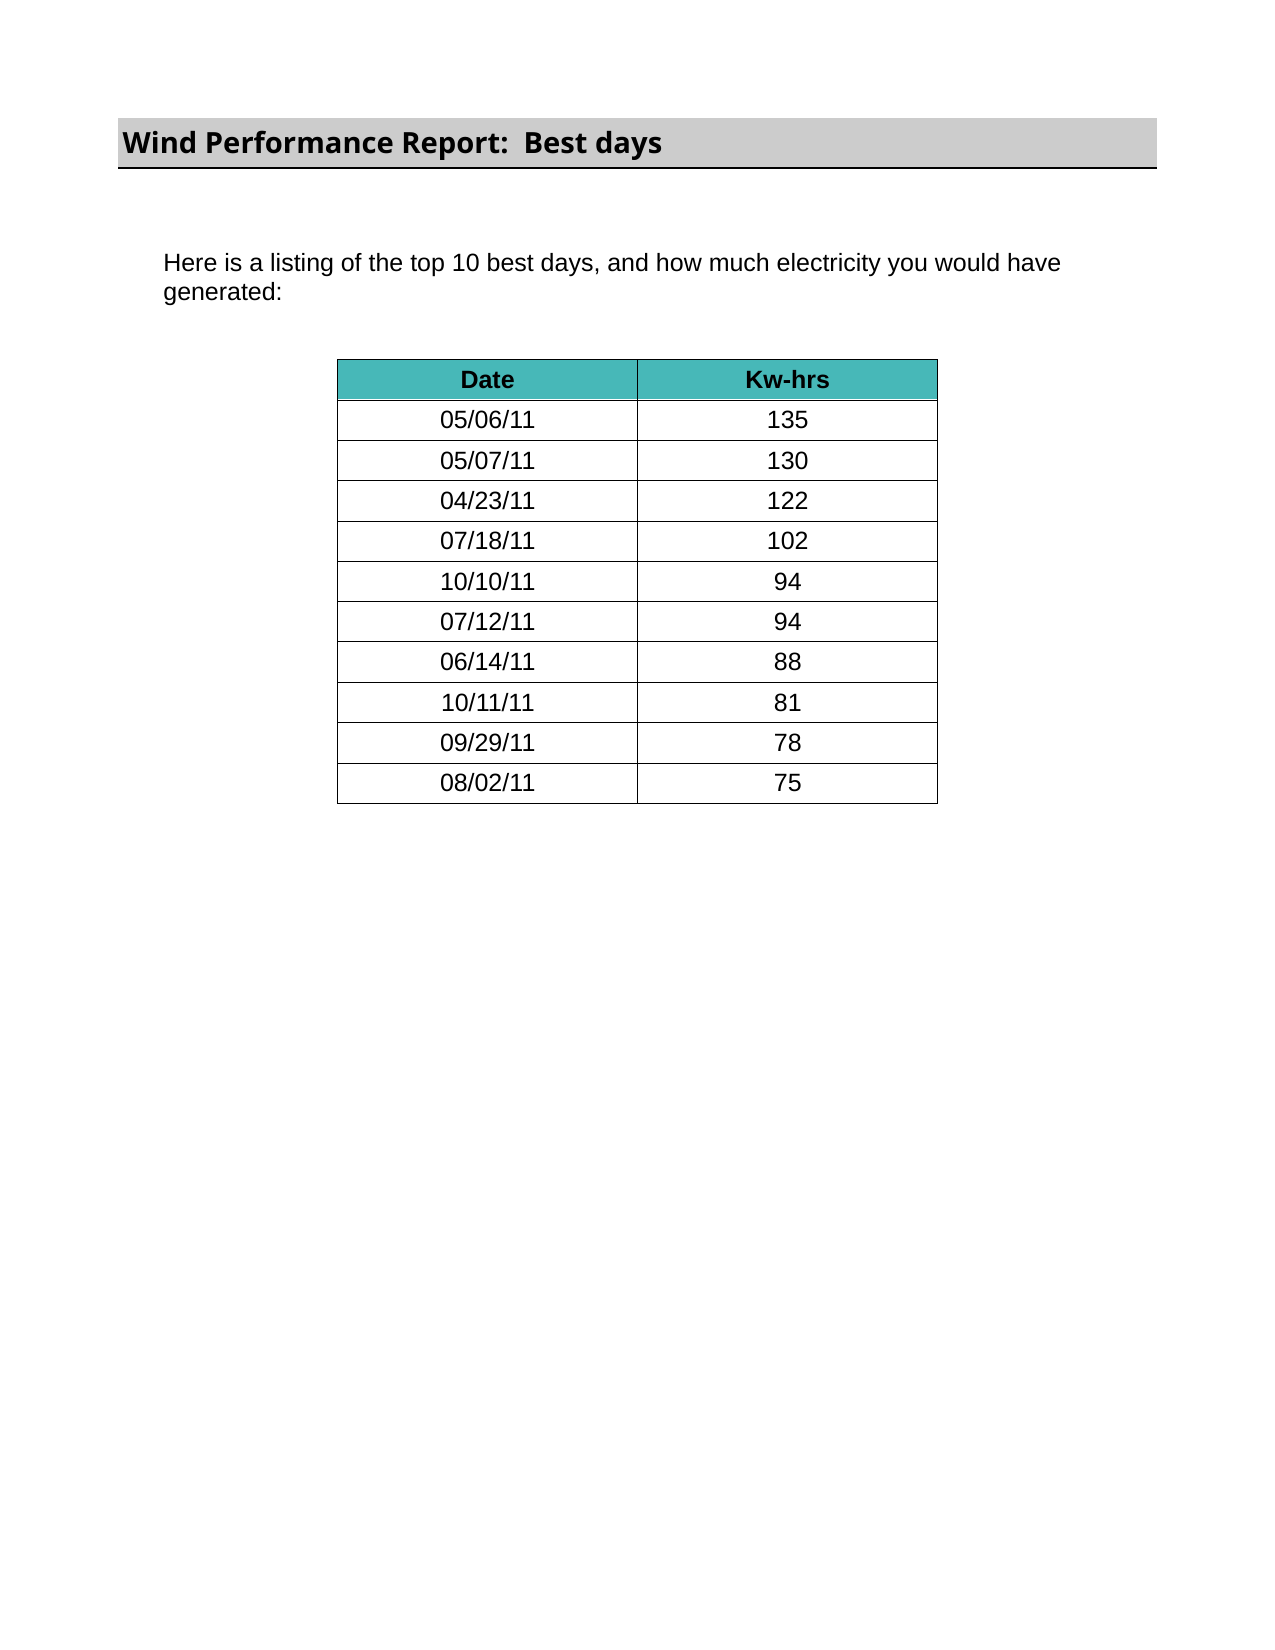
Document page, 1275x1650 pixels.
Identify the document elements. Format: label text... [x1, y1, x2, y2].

table_cell 122 [638, 481, 937, 521]
table_cell 88 [638, 642, 937, 682]
table_cell 05/06/11 [338, 401, 637, 440]
table_cell 10/11/11 [338, 683, 637, 722]
table_cell 102 [638, 522, 937, 561]
table_cell 94 [638, 562, 937, 601]
table_cell 10/10/11 [338, 562, 637, 601]
table_cell 07/18/11 [338, 522, 637, 561]
table_cell 135 [638, 401, 937, 440]
table_cell 94 [638, 602, 937, 641]
table_cell 09/29/11 [338, 723, 637, 762]
table_cell 08/02/11 [338, 764, 637, 803]
table_cell 130 [638, 441, 937, 480]
table_cell 81 [638, 683, 937, 722]
table_cell 04/23/11 [338, 481, 637, 521]
text Wind Performance Report: Best days [118, 118, 1157, 167]
table_cell 07/12/11 [338, 602, 637, 641]
table_cell 78 [638, 723, 937, 762]
table_cell 06/14/11 [338, 642, 637, 682]
table_header Date [338, 360, 637, 399]
text Here is a listing of the top 10 best days, and how much electricity you would have generated: [163, 248, 1157, 306]
table_cell 75 [638, 764, 937, 803]
table_cell 05/07/11 [338, 441, 637, 480]
table_header Kw-hrs [638, 360, 937, 399]
